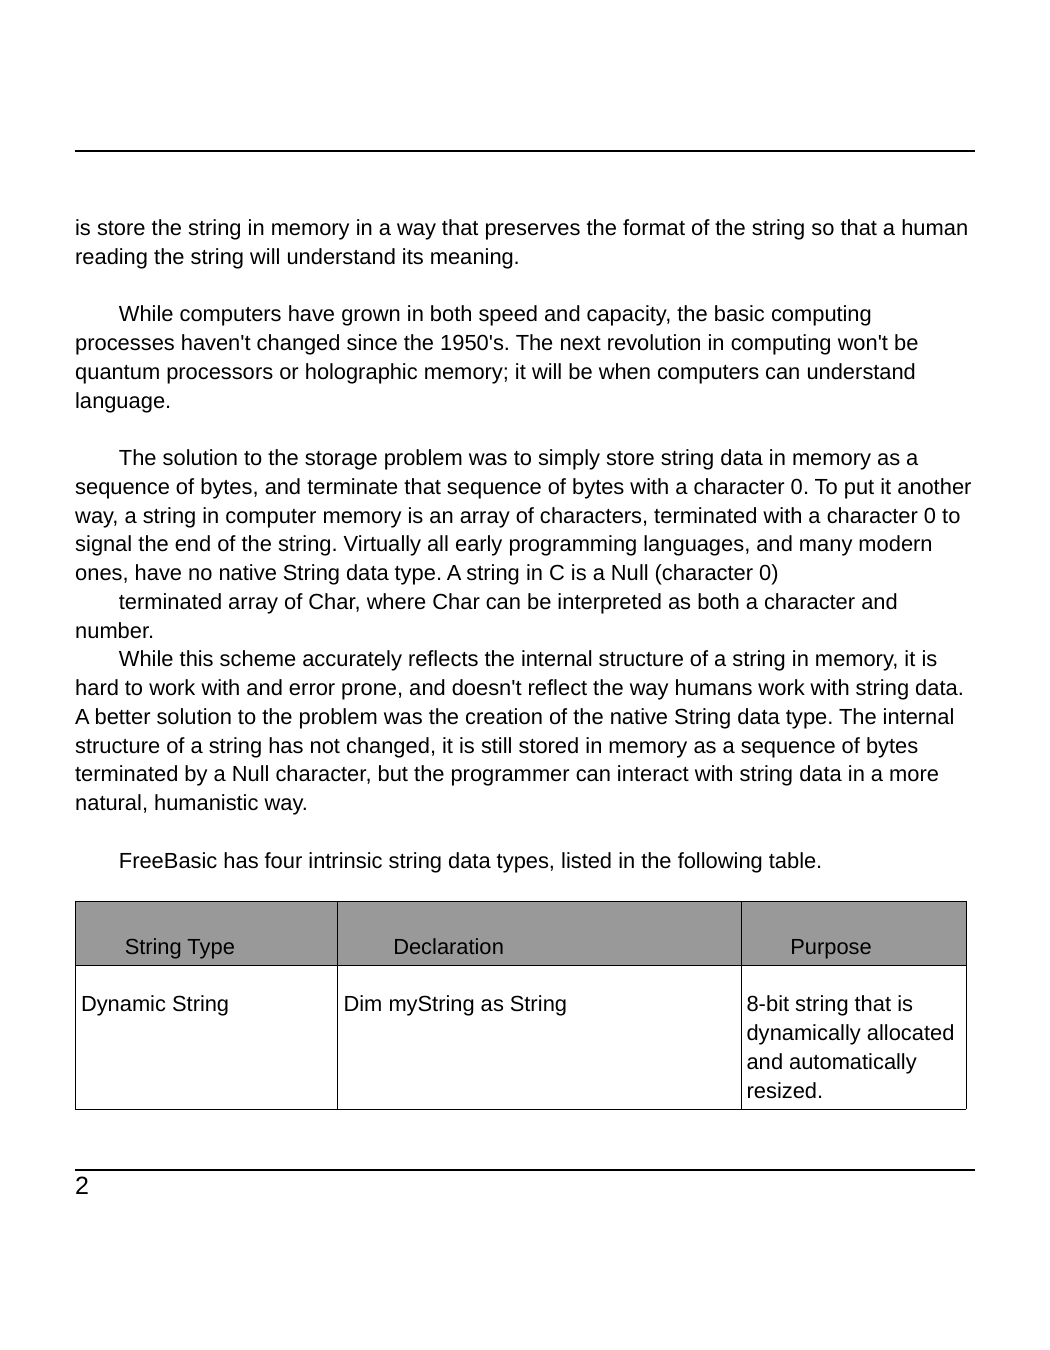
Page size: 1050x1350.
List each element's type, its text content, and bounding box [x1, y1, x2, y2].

text The solution to the storage problem was to simply store string data in memory as a sequence of bytes, and terminate that sequence of bytes with a character 0. To put it another way, a string in computer memory is an array of characters, terminated with a character 0 to signal the end of the string. Virtually all early programming languages, and many modern ones, have no native String data type. A string in C is a Null (character 0) [75, 441, 975, 585]
table_header Declaration [338, 902, 741, 965]
text While this scheme accurately reflects the internal structure of a string in memory, it is hard to work with and error prone, and doesn't reflect the way humans work with string data. A better solution to the problem was the creation of the native String data type. The internal structure of a string has not changed, it is still stored in memory as a sequence of bytes terminated by a Null character, but the programmer can interact with string data in a more natural, humanistic way. [75, 643, 975, 815]
text terminated array of Char, where Char can be interpreted as both a character and number. [75, 585, 975, 643]
table_header Purpose [742, 902, 966, 965]
text FreeBasic has four intrinsic string data types, listed in the following table. [75, 844, 975, 873]
table_cell Dynamic String [76, 966, 337, 1108]
table_cell 8-bit string that is dynamically allocated and automatically resized. [742, 966, 966, 1108]
text is store the string in memory in a way that preserves the format of the string so that a human reading the string will understand its meaning. [75, 212, 975, 269]
table_header String Type [76, 902, 337, 965]
table_cell Dim myString as String [338, 966, 741, 1108]
text While computers have grown in both speed and capacity, the basic computing processes haven't changed since the 1950's. The next revolution in computing won't be quantum processors or holographic memory; it will be when computers can understand language. [75, 298, 975, 413]
